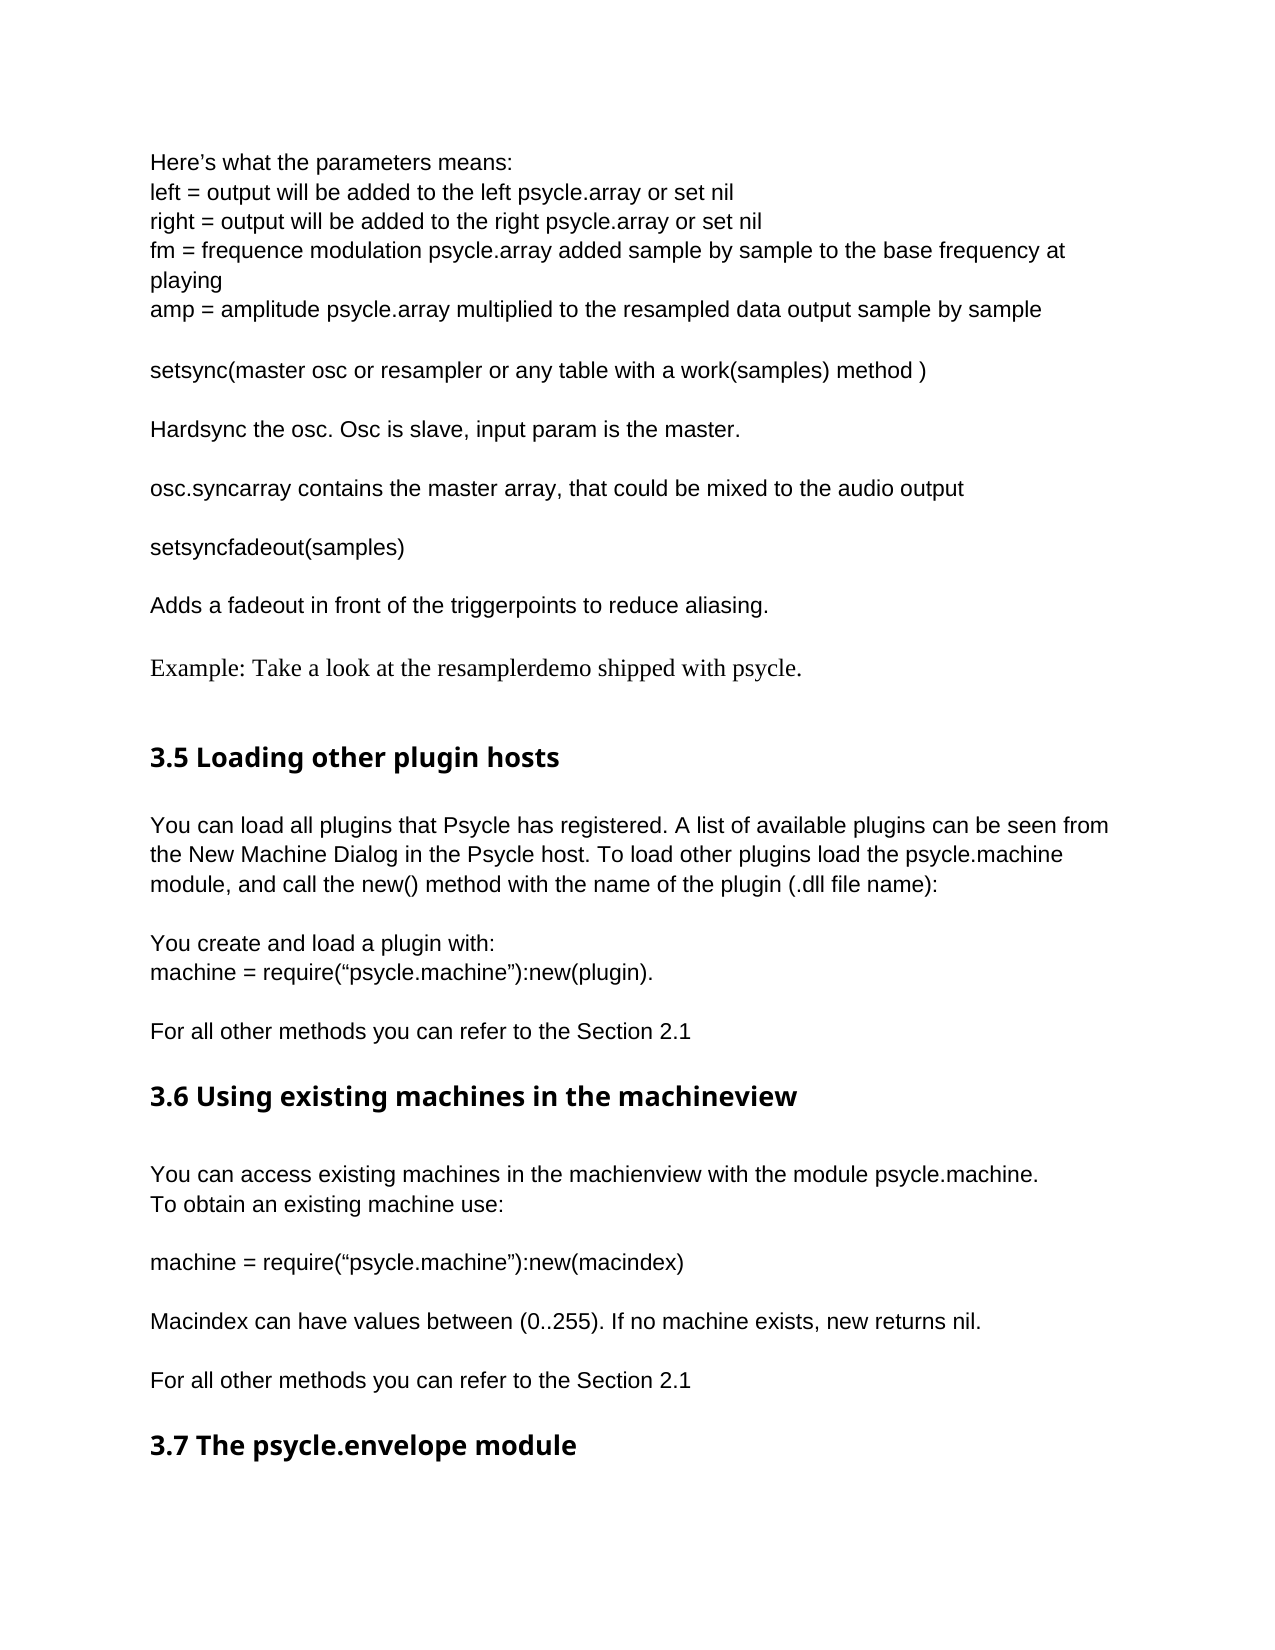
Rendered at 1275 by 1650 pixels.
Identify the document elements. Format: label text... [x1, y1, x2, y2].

text Hardsync the osc. Osc is slave, input param is the master. [150, 417, 1125, 442]
text setsyncfadeout(samples) [150, 534, 1125, 560]
text You create and load a plugin with: [150, 930, 1125, 956]
text amp = amplitude psycle.array multiplied to the resampled data output sample by sample [150, 297, 1125, 322]
text setsync(master osc or resampler or any table with a work(samples) method ) [150, 358, 1125, 384]
text To obtain an existing machine use: [150, 1191, 1125, 1217]
text 3.6 Using existing machines in the machineview [150, 1077, 1125, 1114]
text fm = frequence modulation psycle.array added sample by sample to the base frequency at playing [150, 238, 1125, 293]
text For all other methods you can refer to the Section 2.1 [150, 1367, 1125, 1393]
text machine = require(“psycle.machine”):new(plugin). [150, 959, 1125, 985]
text You can load all plugins that Psycle has registered. A list of available plugins can be seen from the New Machine Dialog in the Psycle host. To load other plugins load the psycle.machine module, and call the new() method with the name of the plugin (.dll file name): [150, 813, 1125, 897]
text Here’s what the parameters means: [150, 150, 1125, 176]
text left = output will be added to the left psycle.array or set nil [150, 179, 1125, 205]
text osc.syncarray contains the master array, that could be mixed to the audio output [150, 476, 1125, 501]
text Adds a fadeout in front of the triggerpoints to reduce aliasing. [150, 593, 1125, 619]
text 3.7 The psycle.envelope module [150, 1426, 1125, 1463]
text Macindex can have values between (0..255). If no machine exists, new returns nil. [150, 1309, 1125, 1334]
text For all other methods you can refer to the Section 2.1 [150, 1018, 1125, 1044]
text machine = require(“psycle.machine”):new(macindex) [150, 1250, 1125, 1276]
text Example: Take a look at the resamplerdemo shipped with psycle. [150, 654, 1125, 682]
text You can access existing machines in the machienview with the module psycle.machine. [150, 1162, 1125, 1187]
text right = output will be added to the right psycle.array or set nil [150, 209, 1125, 234]
subtitle 3.5 Loading other plugin hosts [150, 738, 1125, 775]
